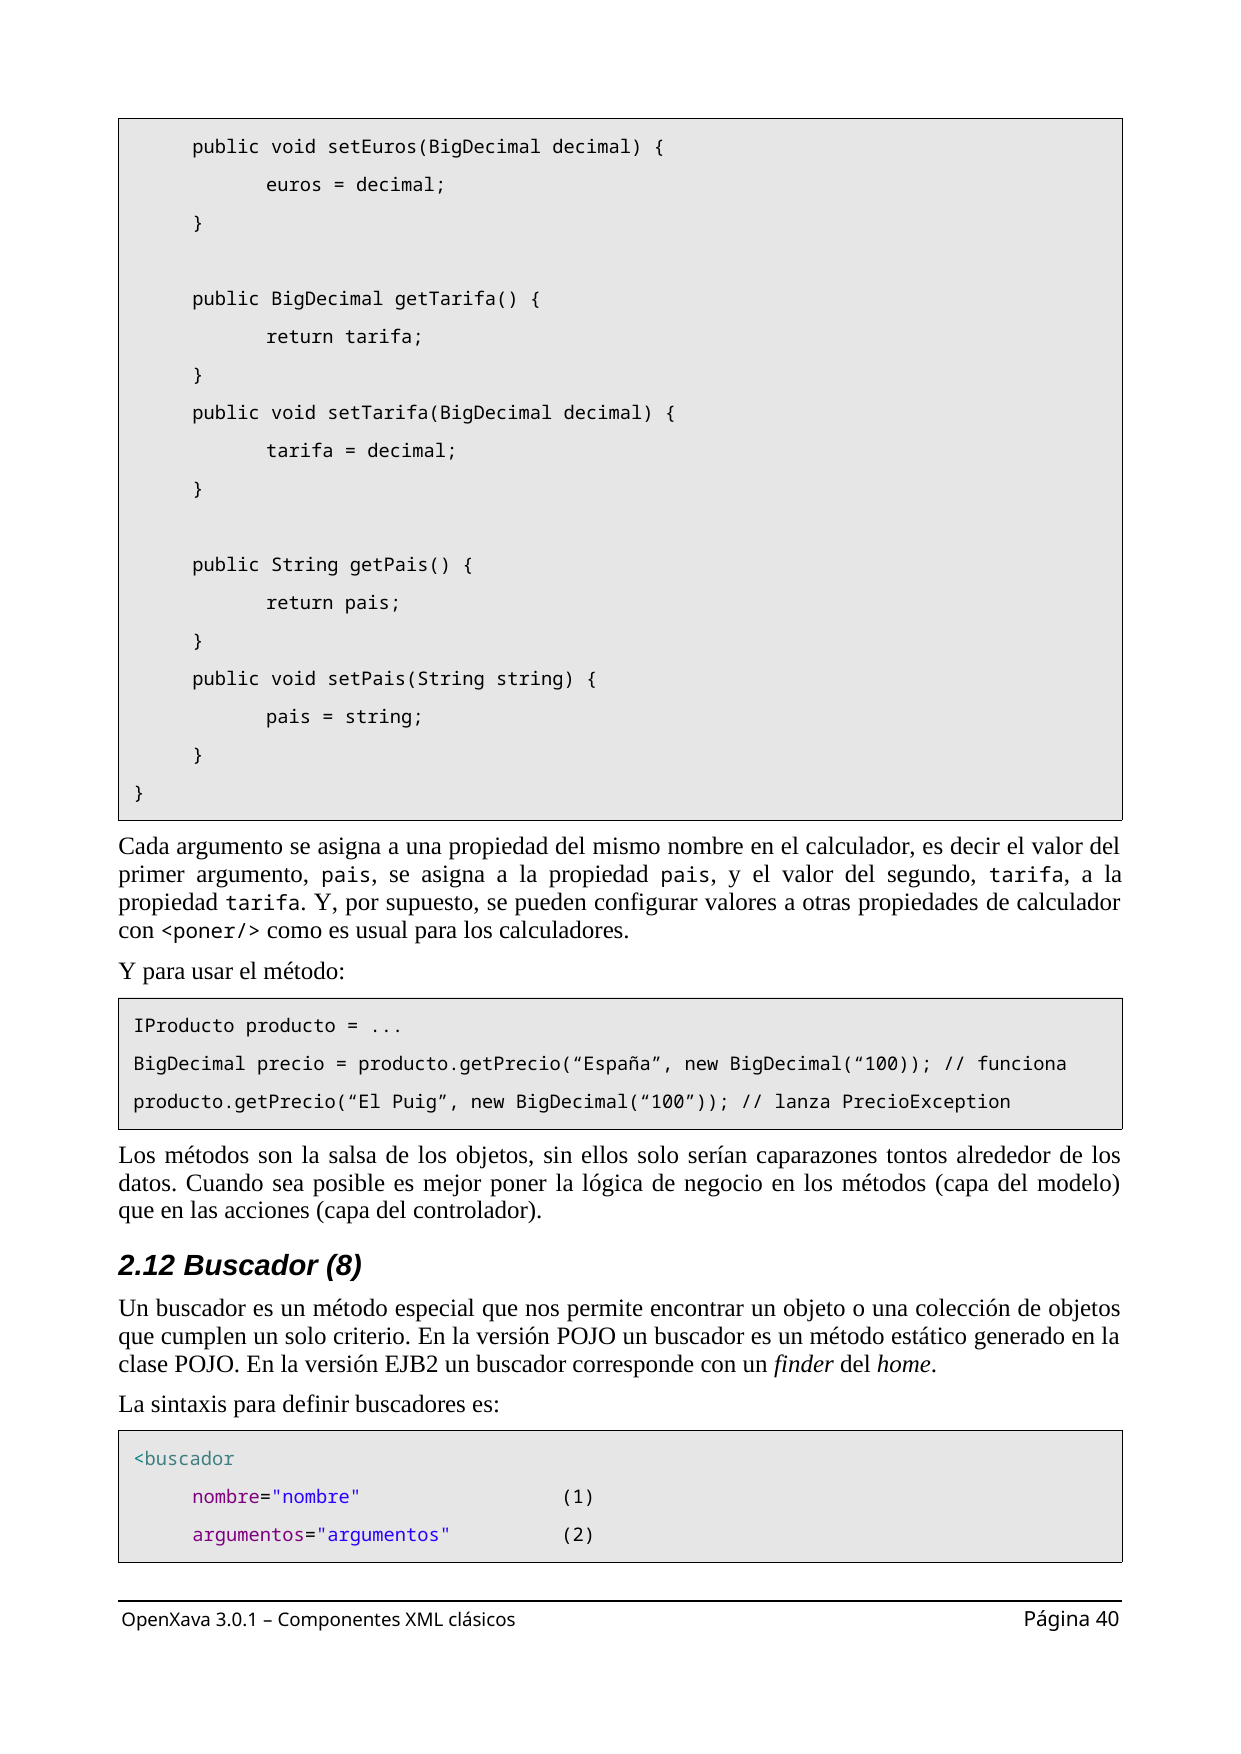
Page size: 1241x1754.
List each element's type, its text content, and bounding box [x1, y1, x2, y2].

text argumentos="argumentos" (2) [119, 1506, 1122, 1562]
text public String getPais() { [119, 536, 1122, 574]
text euros = decimal; [119, 156, 1122, 194]
text pais = string; [119, 688, 1122, 726]
text nombre="nombre" (1) [119, 1468, 1122, 1506]
subtitle Buscador (8) [118, 1249, 1122, 1282]
text public void setTarifa(BigDecimal decimal) { [119, 384, 1122, 422]
text BigDecimal precio = producto.getPrecio(“España”, new BigDecimal(“100)); // funciona [119, 1035, 1122, 1073]
text } [119, 764, 1122, 820]
text Un buscador es un método especial que nos permite encontrar un objeto o una colección de objetos que cumplen un solo criterio. En la versión POJO un buscador es un método estático generado en la clase POJO. En la versión EJB2 un buscador corresponde con un finder del home. [118, 1294, 1122, 1378]
text } [119, 726, 1122, 764]
text } [119, 612, 1122, 650]
text return pais; [119, 574, 1122, 612]
text public void setEuros(BigDecimal decimal) { [119, 119, 1122, 156]
text producto.getPrecio(“El Puig”, new BigDecimal(“100”)); // lanza PrecioException [119, 1073, 1122, 1129]
text tarifa = decimal; [119, 422, 1122, 460]
text return tarifa; [119, 308, 1122, 346]
text public void setPais(String string) { [119, 650, 1122, 688]
text } [119, 194, 1122, 232]
text Los métodos son la salsa de los objetos, sin ellos solo serían caparazones tontos alrededor de los datos. Cuando sea posible es mejor poner la lógica de negocio en los métodos (capa del modelo) que en las acciones (capa del controlador). [118, 1141, 1122, 1224]
text IProducto producto = ... [119, 999, 1122, 1035]
text } [119, 460, 1122, 498]
text La sintaxis para definir buscadores es: [118, 1390, 1122, 1418]
text <buscador [119, 1431, 1122, 1468]
text Y para usar el método: [118, 957, 1122, 985]
text Cada argumento se asigna a una propiedad del mismo nombre en el calculador, es decir el valor del primer argumento, pais, se asigna a la propiedad pais, y el valor del segundo, tarifa, a la propiedad tarifa. Y, por supuesto, se pueden configurar valores a otras propiedades de calculador con <poner/> como es usual para los calculadores. [118, 832, 1122, 945]
text public BigDecimal getTarifa() { [119, 270, 1122, 308]
text } [119, 346, 1122, 384]
